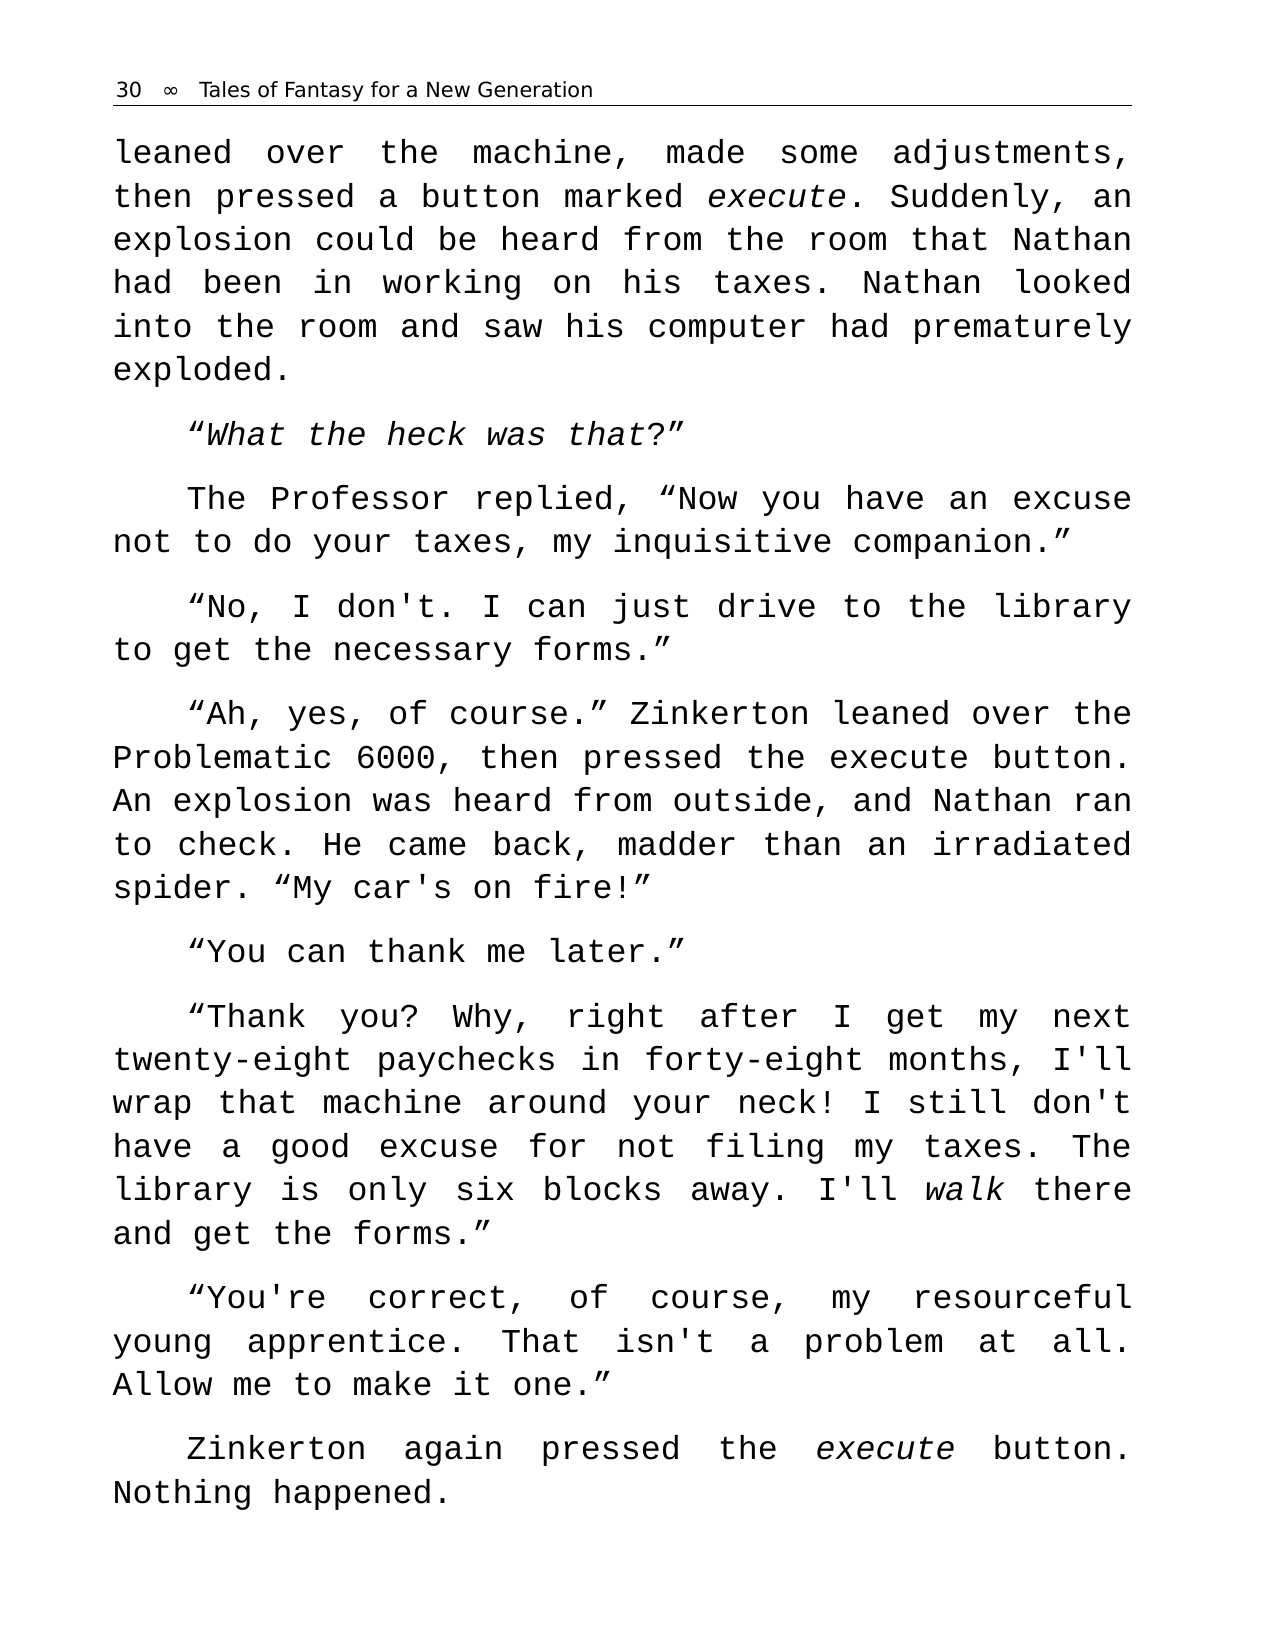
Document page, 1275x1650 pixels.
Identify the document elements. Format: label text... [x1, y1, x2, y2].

text “You can thank me later.” [112, 935, 1132, 973]
text Zinkerton again pressed the execute button. Nothing happened. [112, 1432, 1132, 1513]
text leaned over the machine, made some adjustments, then pressed a button marked execute. Suddenly, an explosion could be heard from the room that Nathan had been in working on his taxes. Nathan looked into the room and saw his computer had prematurely exploded. [112, 136, 1132, 391]
text “No, I don't. I can just drive to the library to get the necessary forms.” [112, 589, 1132, 671]
text “Thank you? Why, right after I get my next twenty-eight paychecks in forty-eight months, I'll wrap that machine around your neck! I still don't have a good excuse for not filing my taxes. The library is only six blocks away. I'll walk there and get the forms.” [112, 999, 1132, 1254]
text The Professor replied, “Now you have an excuse not to do your taxes, my inquisitive companion.” [112, 482, 1132, 563]
text “You're correct, of course, my resourceful young apprentice. That isn't a problem at all. Allow me to make it one.” [112, 1281, 1132, 1406]
text “Ah, yes, of course.” Zinkerton leaned over the Problematic 6000, then pressed the execute button. An explosion was heard from outside, and Nathan ran to check. He came back, madder than an irradiated spider. “My car's on fire!” [112, 697, 1132, 909]
text “What the heck was that?” [112, 417, 1132, 455]
